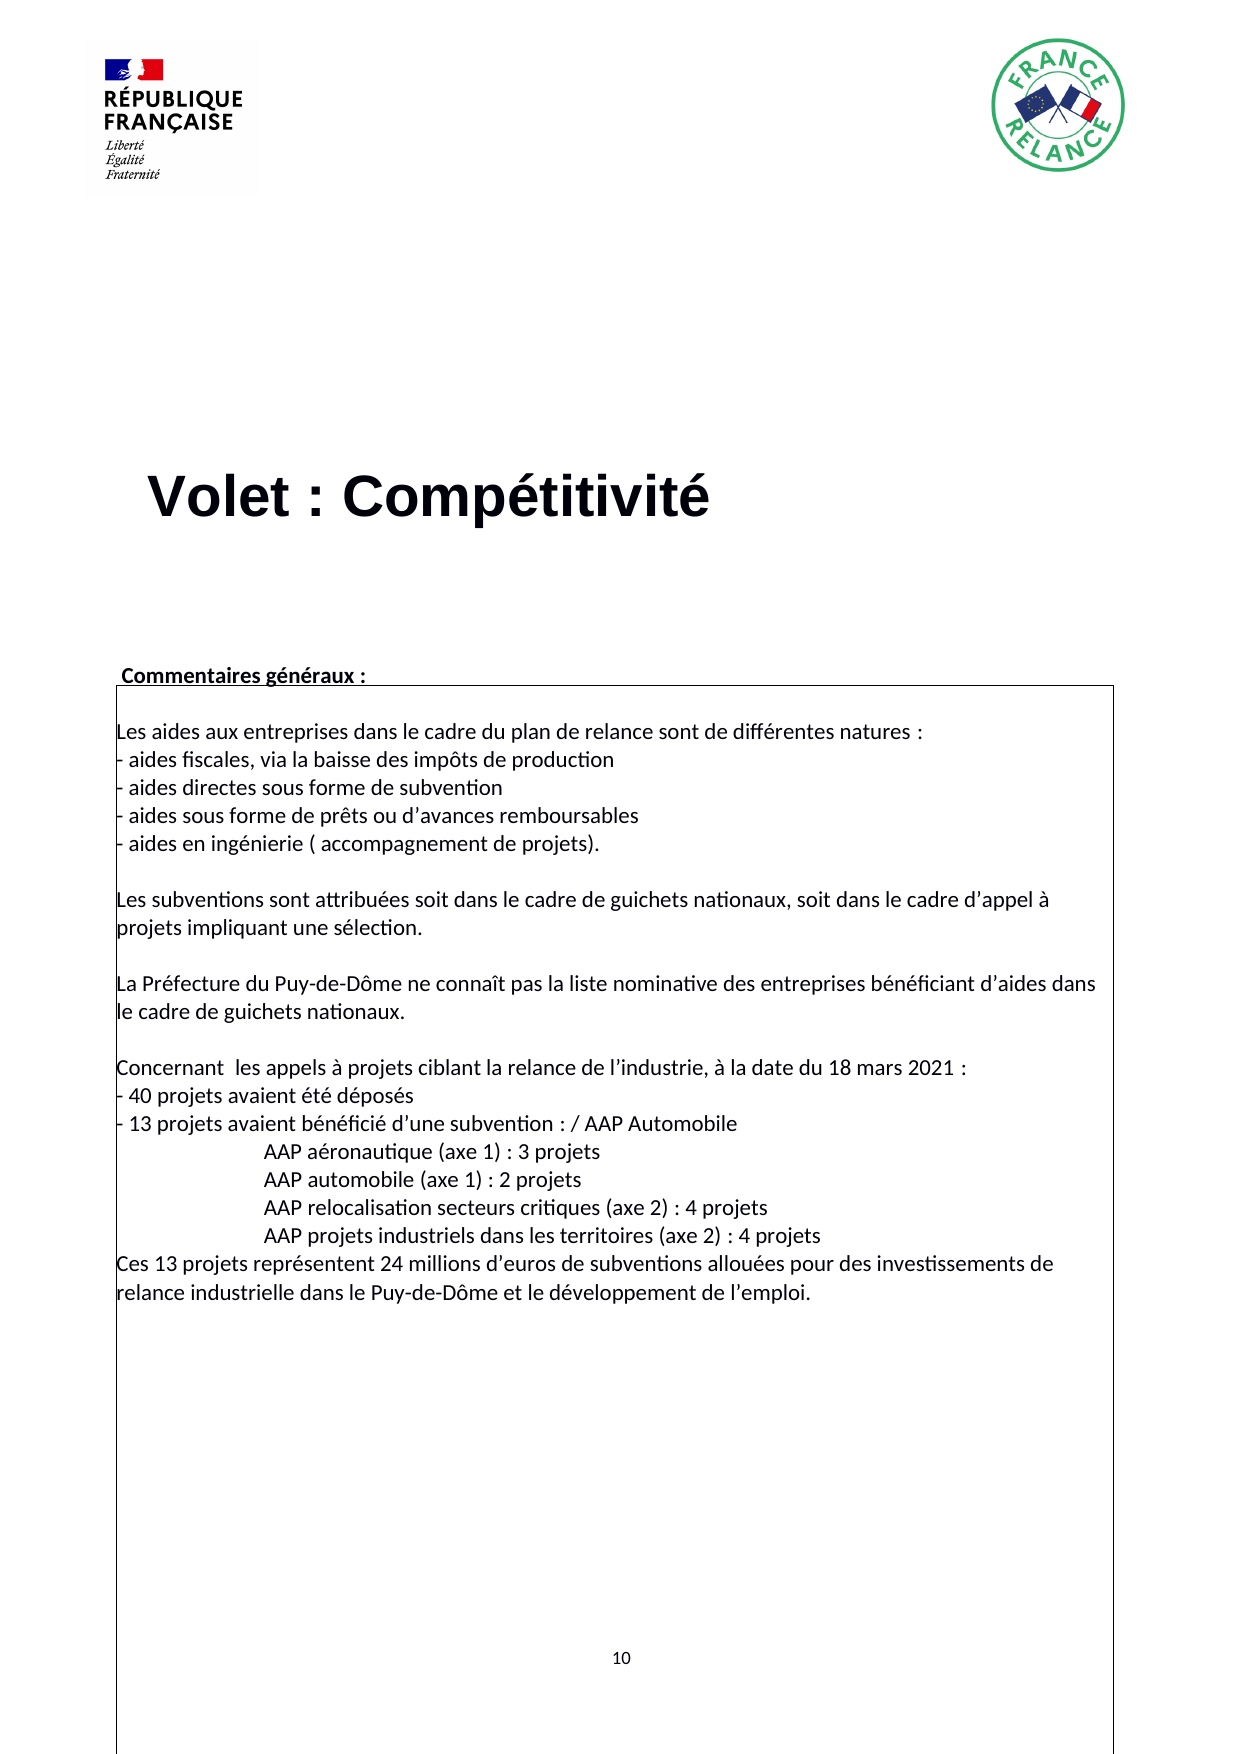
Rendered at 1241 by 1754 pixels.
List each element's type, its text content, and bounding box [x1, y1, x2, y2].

text - aides fiscales, via la baisse des impôts de production [116, 745, 1113, 773]
text AAP projets industriels dans les territoires (axe 2) : 4 projets [116, 1222, 1113, 1249]
text - 40 projets avaient été déposés [116, 1081, 1113, 1109]
text AAP relocalisation secteurs critiques (axe 2) : 4 projets [116, 1193, 1113, 1222]
text Volet : Compétitivité [148, 462, 1093, 529]
text - aides directes sous forme de subvention [116, 773, 1113, 801]
text - 13 projets avaient bénéficié d’une subvention : / AAP Automobile [116, 1109, 1113, 1137]
text - aides en ingénierie ( accompagnement de projets). [116, 829, 1113, 857]
text AAP automobile (axe 1) : 2 projets [116, 1166, 1113, 1193]
text Les aides aux entreprises dans le cadre du plan de relance sont de différentes natures : [116, 717, 1113, 745]
text Les subventions sont attribuées soit dans le cadre de guichets nationaux, soit dans le cadre d’appel à [116, 885, 1113, 913]
text La Préfecture du Puy-de-Dôme ne connaît pas la liste nominative des entreprises bénéficiant d’aides dans [116, 969, 1113, 997]
text projets impliquant une sélection. [116, 913, 1113, 941]
text AAP aéronautique (axe 1) : 3 projets [116, 1137, 1113, 1166]
text le cadre de guichets nationaux. [116, 997, 1113, 1025]
picture [926, 17, 1189, 185]
text Concernant les appels à projets ciblant la relance de l’industrie, à la date du 18 mars 2021 : [116, 1053, 1113, 1081]
text Ces 13 projets représentent 24 millions d’euros de subventions allouées pour des investissements de relance industrielle dans le Puy-de-Dôme et le développement de l’emploi. [116, 1249, 1113, 1306]
text - aides sous forme de prêts ou d’avances remboursables [116, 801, 1113, 829]
text Commentaires généraux : [116, 661, 1113, 689]
text 10 [4, 1646, 1238, 1669]
picture [84, 39, 263, 200]
